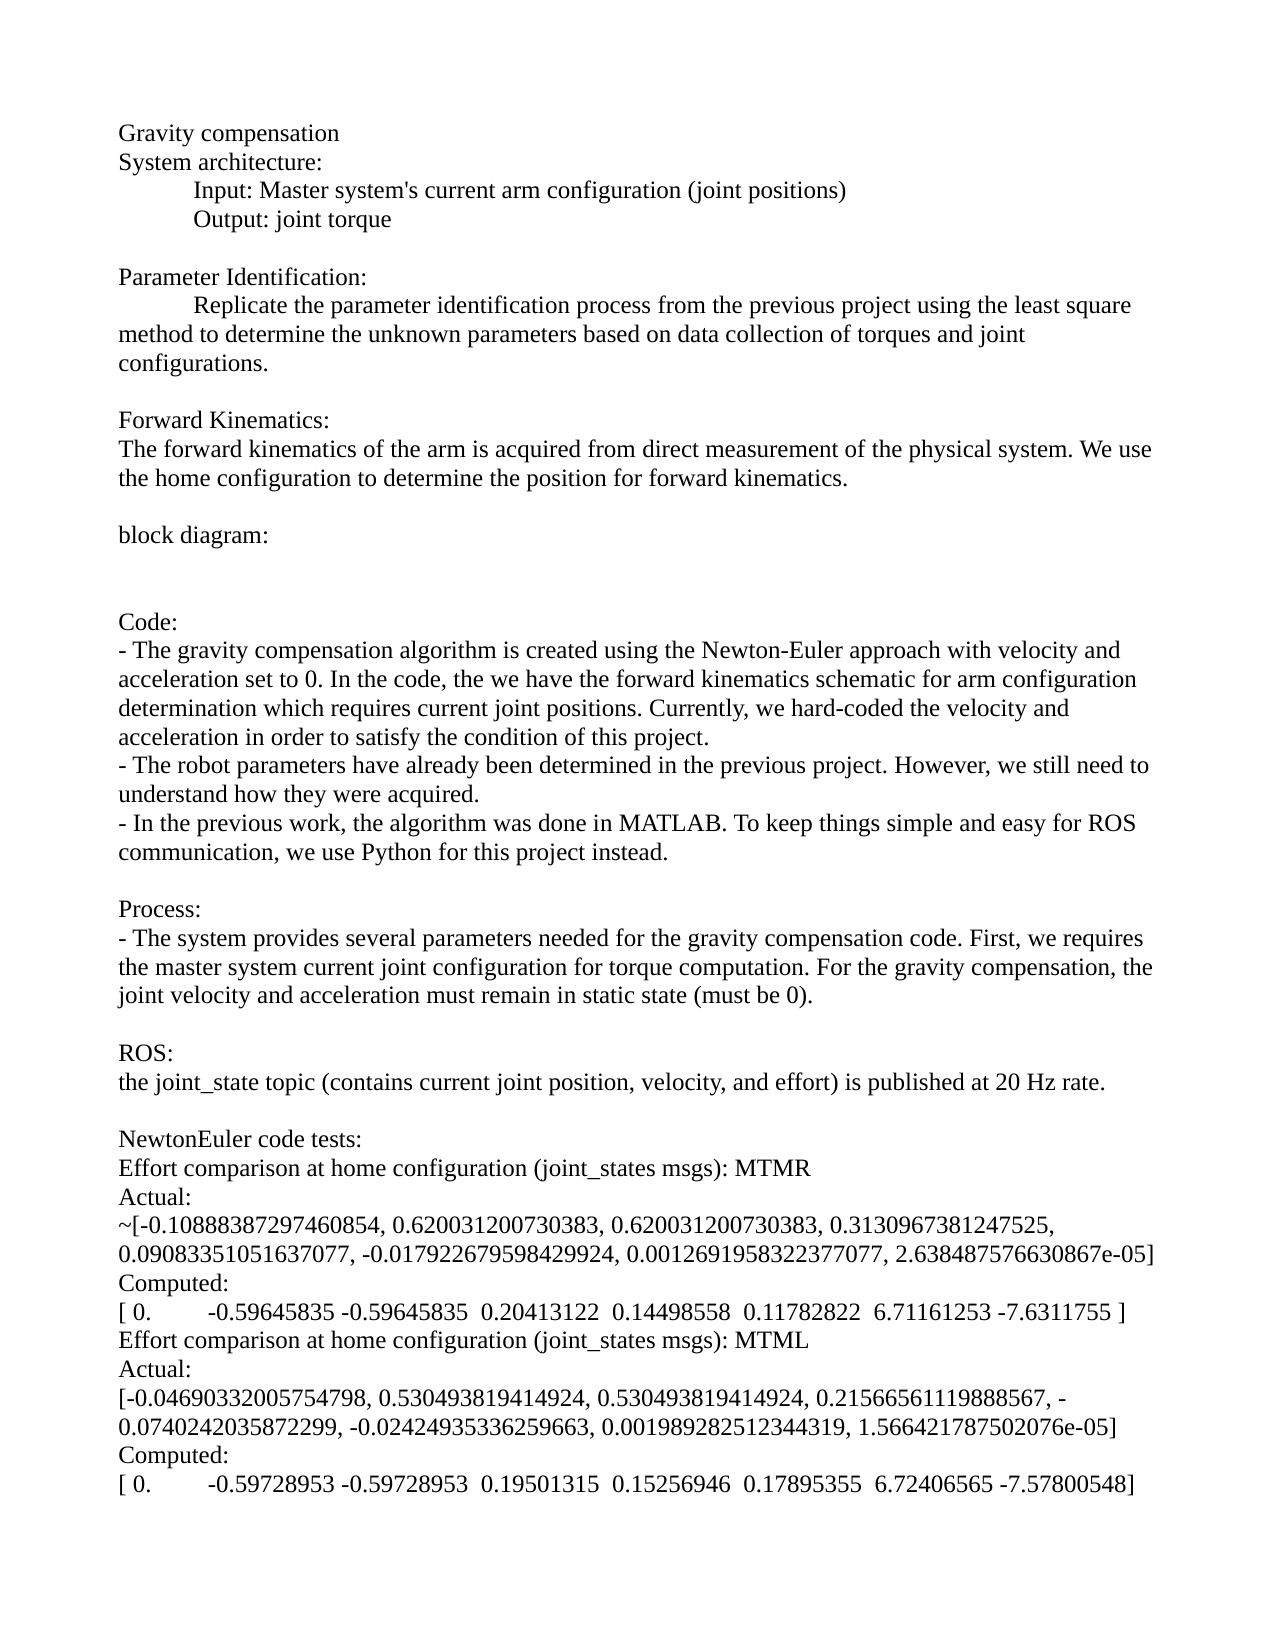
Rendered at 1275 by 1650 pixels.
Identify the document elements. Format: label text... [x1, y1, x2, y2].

text Forward Kinematics: [118, 406, 1157, 434]
text - The robot parameters have already been determined in the previous project. However, we still need to understand how they were acquired. [118, 751, 1157, 808]
text the joint_state topic (contains current joint position, velocity, and effort) is published at 20 Hz rate. [118, 1067, 1157, 1096]
text Actual: [118, 1182, 1157, 1211]
text Process: [118, 894, 1157, 923]
text Output: joint torque [118, 204, 1157, 233]
text - The system provides several parameters needed for the gravity compensation code. First, we requires the master system current joint configuration for torque computation. For the gravity compensation, the joint velocity and acceleration must remain in static state (must be 0). [118, 923, 1157, 1009]
text Input: Master system's current arm configuration (joint positions) [118, 176, 1157, 204]
text [ 0. -0.59728953 -0.59728953 0.19501315 0.15256946 0.17895355 6.72406565 -7.57800548] [118, 1469, 1157, 1498]
text ~[-0.10888387297460854, 0.620031200730383, 0.620031200730383, 0.3130967381247525, 0.09083351051637077, -0.017922679598429924, 0.0012691958322377077, 2.638487576630867e-05] [118, 1211, 1157, 1268]
text Effort comparison at home configuration (joint_states msgs): MTMR [118, 1153, 1157, 1182]
text System architecture: [118, 147, 1157, 176]
text NewtonEuler code tests: [118, 1124, 1157, 1153]
text [ 0. -0.59645835 -0.59645835 0.20413122 0.14498558 0.11782822 6.71161253 -7.6311755 ] [118, 1297, 1157, 1326]
text The forward kinematics of the arm is acquired from direct measurement of the physical system. We use the home configuration to determine the position for forward kinematics. [118, 434, 1157, 492]
text - In the previous work, the algorithm was done in MATLAB. To keep things simple and easy for ROS communication, we use Python for this project instead. [118, 808, 1157, 866]
text Replicate the parameter identification process from the previous project using the least square method to determine the unknown parameters based on data collection of torques and joint configurations. [118, 291, 1157, 377]
text Gravity compensation [118, 118, 1157, 147]
text - The gravity compensation algorithm is created using the Newton-Euler approach with velocity and acceleration set to 0. In the code, the we have the forward kinematics schematic for arm configuration determination which requires current joint positions. Currently, we hard-coded the velocity and acceleration in order to satisfy the condition of this project. [118, 636, 1157, 751]
text block diagram: [118, 521, 1157, 549]
text Parameter Identification: [118, 262, 1157, 291]
text [-0.04690332005754798, 0.530493819414924, 0.530493819414924, 0.21566561119888567, -0.0740242035872299, -0.02424935336259663, 0.001989282512344319, 1.566421787502076e-05] [118, 1383, 1157, 1441]
text ROS: [118, 1038, 1157, 1067]
text Computed: [118, 1441, 1157, 1469]
text Computed: [118, 1268, 1157, 1297]
text Effort comparison at home configuration (joint_states msgs): MTML [118, 1326, 1157, 1354]
text Actual: [118, 1354, 1157, 1383]
text Code: [118, 607, 1157, 636]
